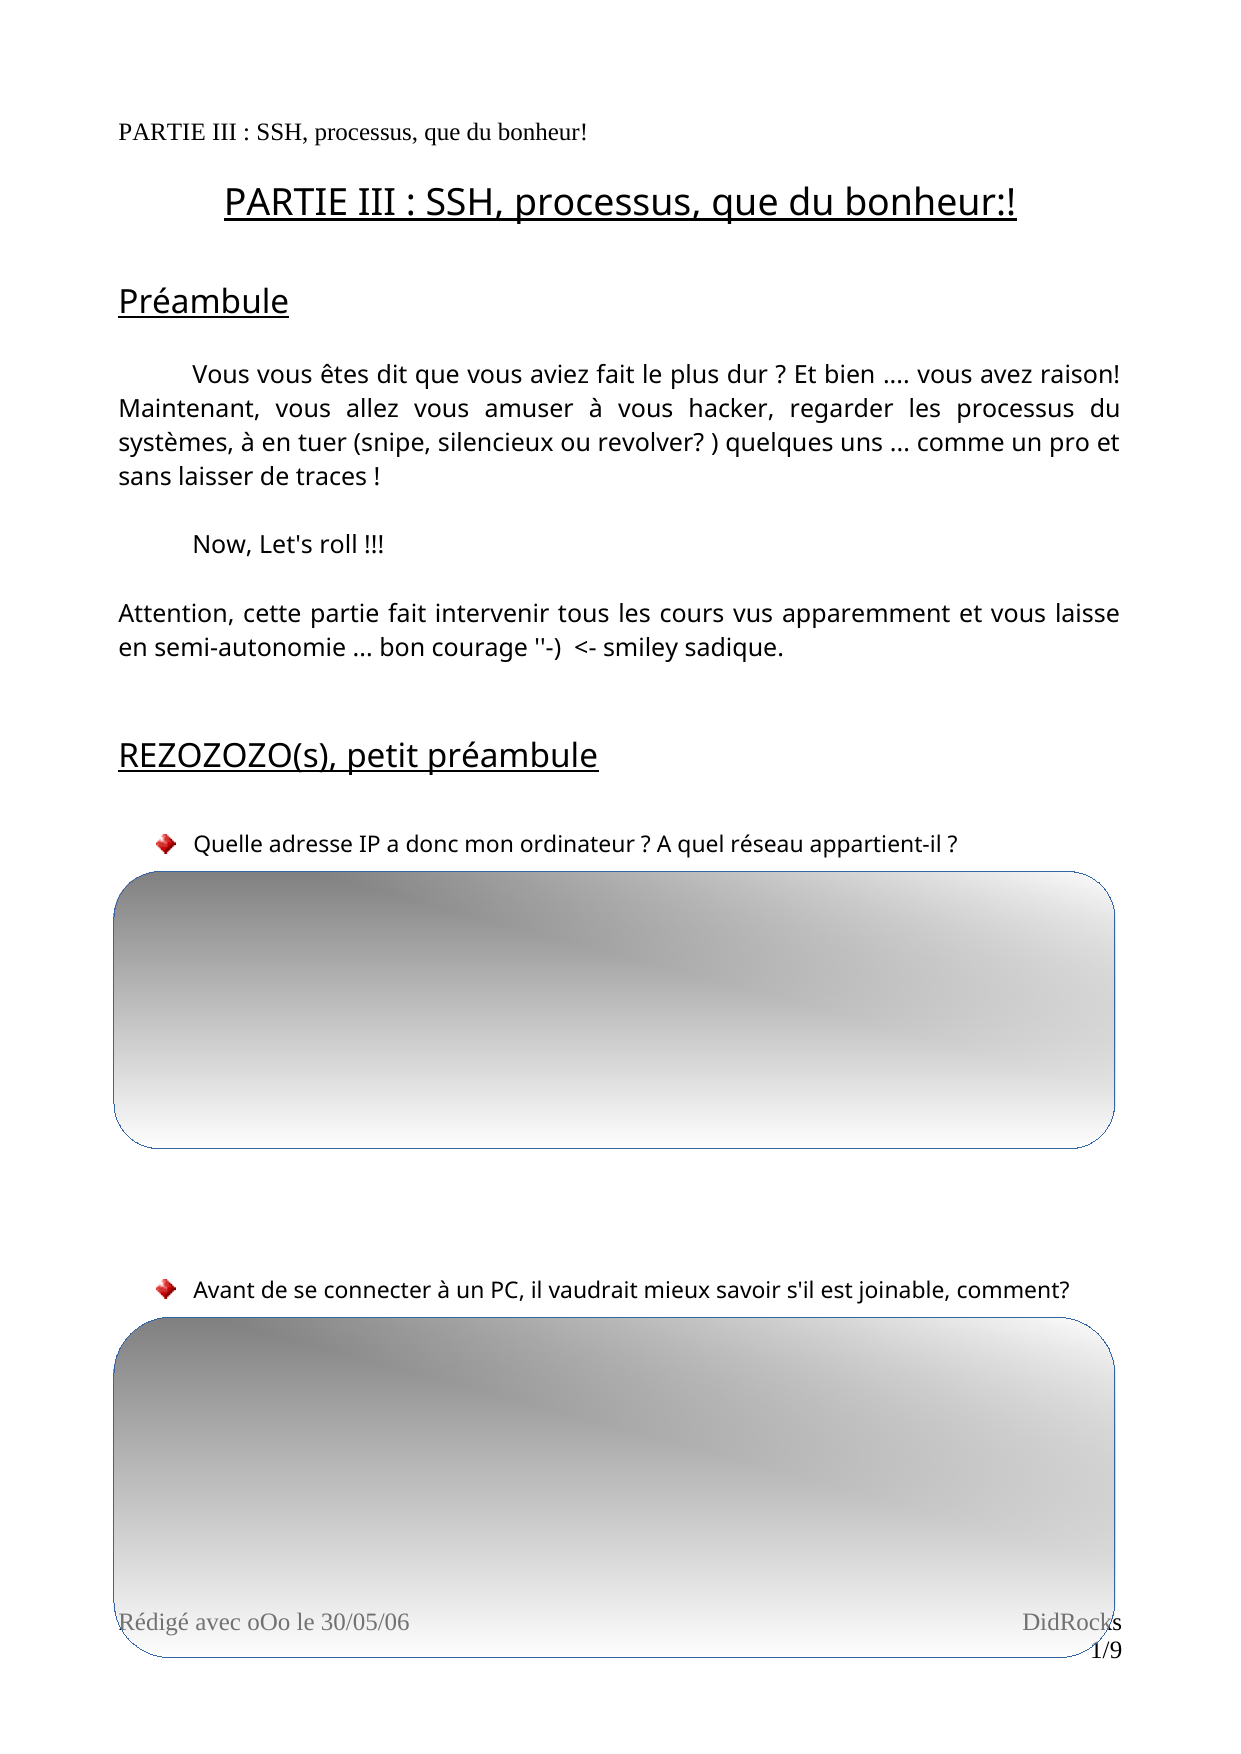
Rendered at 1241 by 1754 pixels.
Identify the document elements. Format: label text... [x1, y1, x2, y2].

list Avant de se connecter à un PC, il vaudrait mieux savoir s'il est joinable, comment? [156, 1274, 1122, 1305]
text Vous vous êtes dit que vous aviez fait le plus dur ? Et bien .... vous avez raison! Maintenant, vous allez vous amuser à vous hacker, regarder les processus du systèmes, à en tuer (snipe, silencieux ou revolver? ) quelques uns ... comme un pro et sans laisser de traces ! [118, 357, 1122, 493]
text Now, Let's roll !!! [118, 527, 1122, 561]
text REZOZOZO(s), petit préambule [118, 732, 1122, 777]
list Quelle adresse IP a donc mon ordinateur ? A quel réseau appartient-il ? [156, 828, 1122, 859]
text Attention, cette partie fait intervenir tous les cours vus apparemment et vous laisse en semi-autonomie ... bon courage ''-) <- smiley sadique. [118, 595, 1122, 663]
picture [156, 1279, 176, 1299]
picture [156, 834, 176, 854]
text Préambule [118, 277, 1122, 323]
text PARTIE III : SSH, processus, que du bonheur:! [118, 175, 1122, 226]
